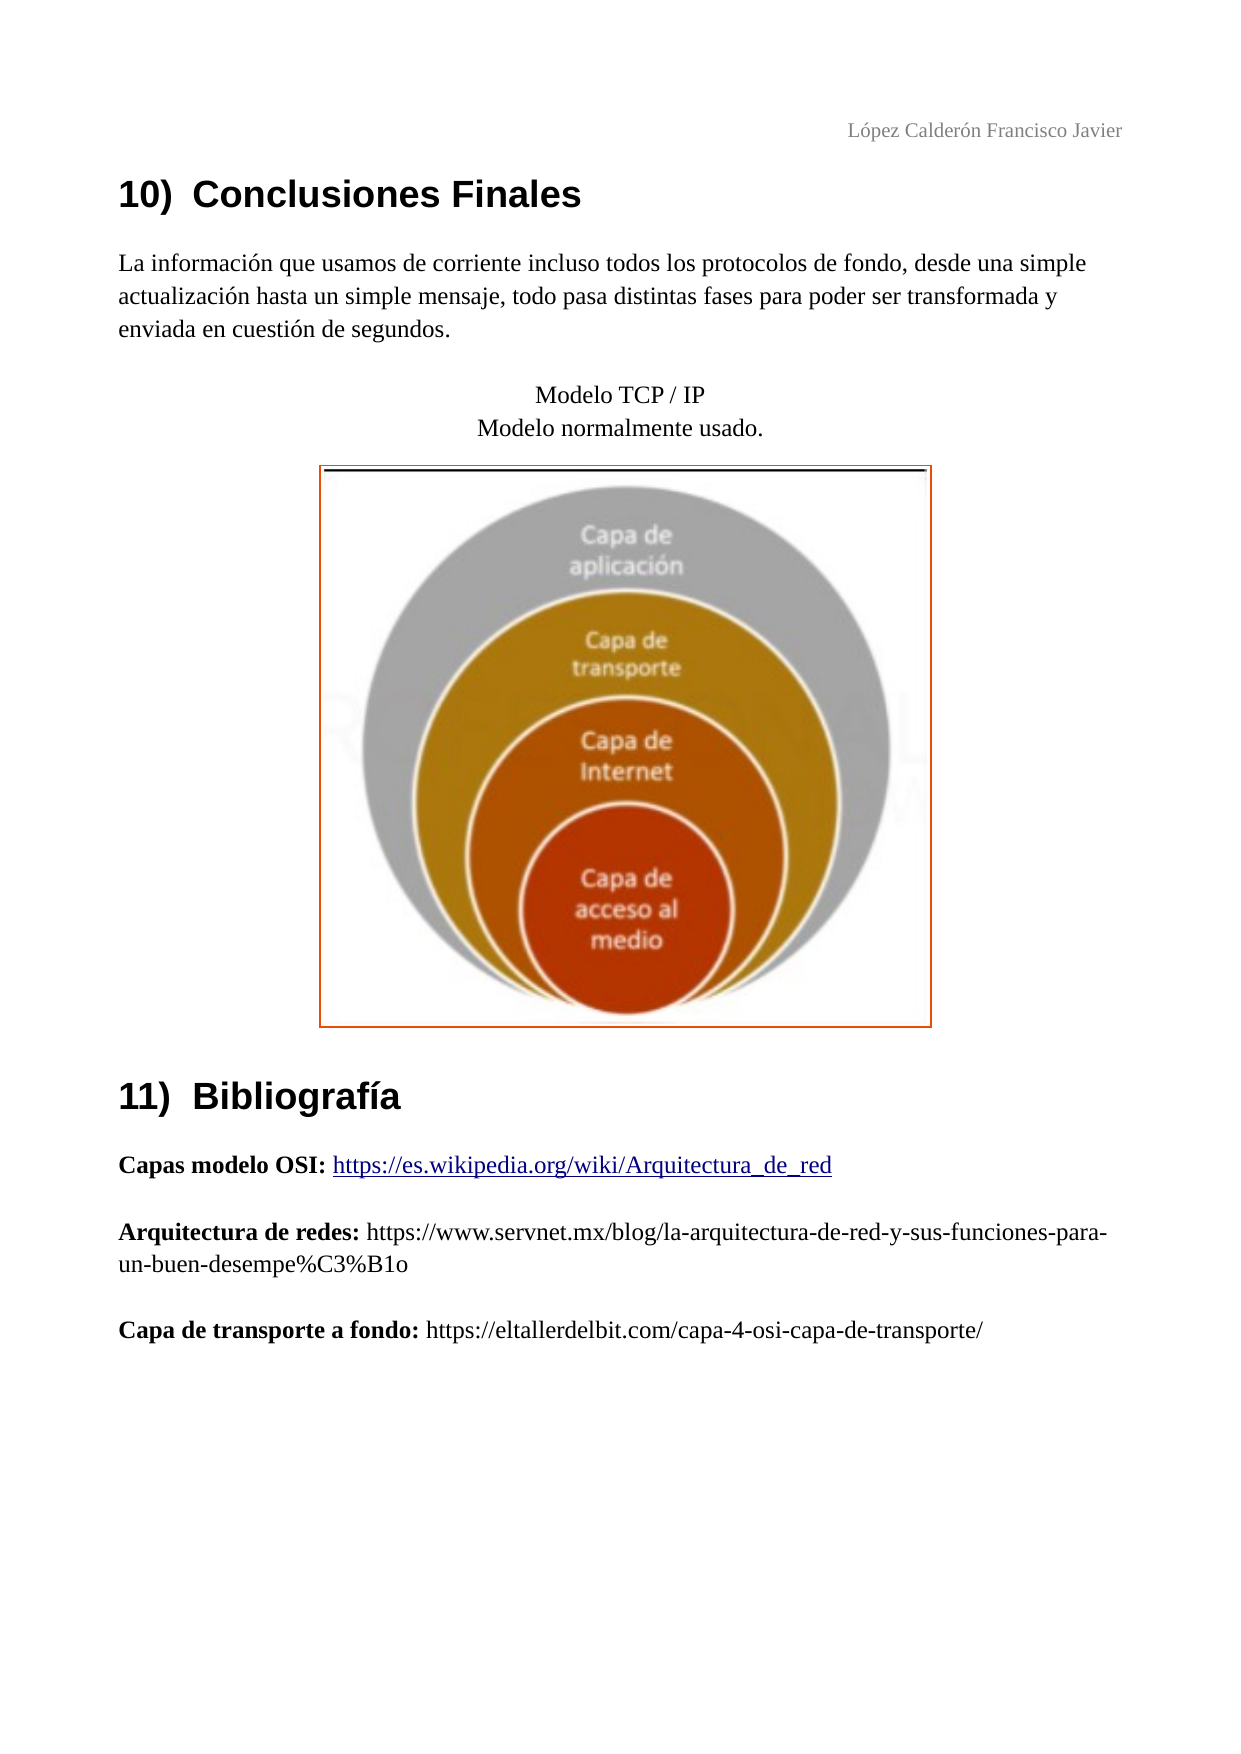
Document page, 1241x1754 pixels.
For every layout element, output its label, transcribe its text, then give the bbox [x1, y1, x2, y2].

subtitle Conclusiones Finales [118, 172, 1122, 215]
text Modelo TCP / IP [118, 380, 1122, 409]
text Capa de transporte a fondo: https://eltallerdelbit.com/capa-4-osi-capa-de-transporte/ [118, 1316, 1122, 1344]
text La información que usamos de corriente incluso todos los protocolos de fondo, desde una simple actualización hasta un simple mensaje, todo pasa distintas fases para poder ser transformada y enviada en cuestión de segundos. [118, 248, 1122, 343]
text Arquitectura de redes: https://www.servnet.mx/blog/la-arquitectura-de-red-y-sus-funciones-para-un-buen-desempe%C3%B1o [118, 1217, 1122, 1278]
subtitle Bibliografía [118, 1074, 1122, 1117]
text Modelo normalmente usado. [118, 413, 1122, 442]
picture [323, 469, 927, 1024]
text Capas modelo OSI: https://es.wikipedia.org/wiki/Arquitectura_de_red [118, 1151, 1122, 1179]
